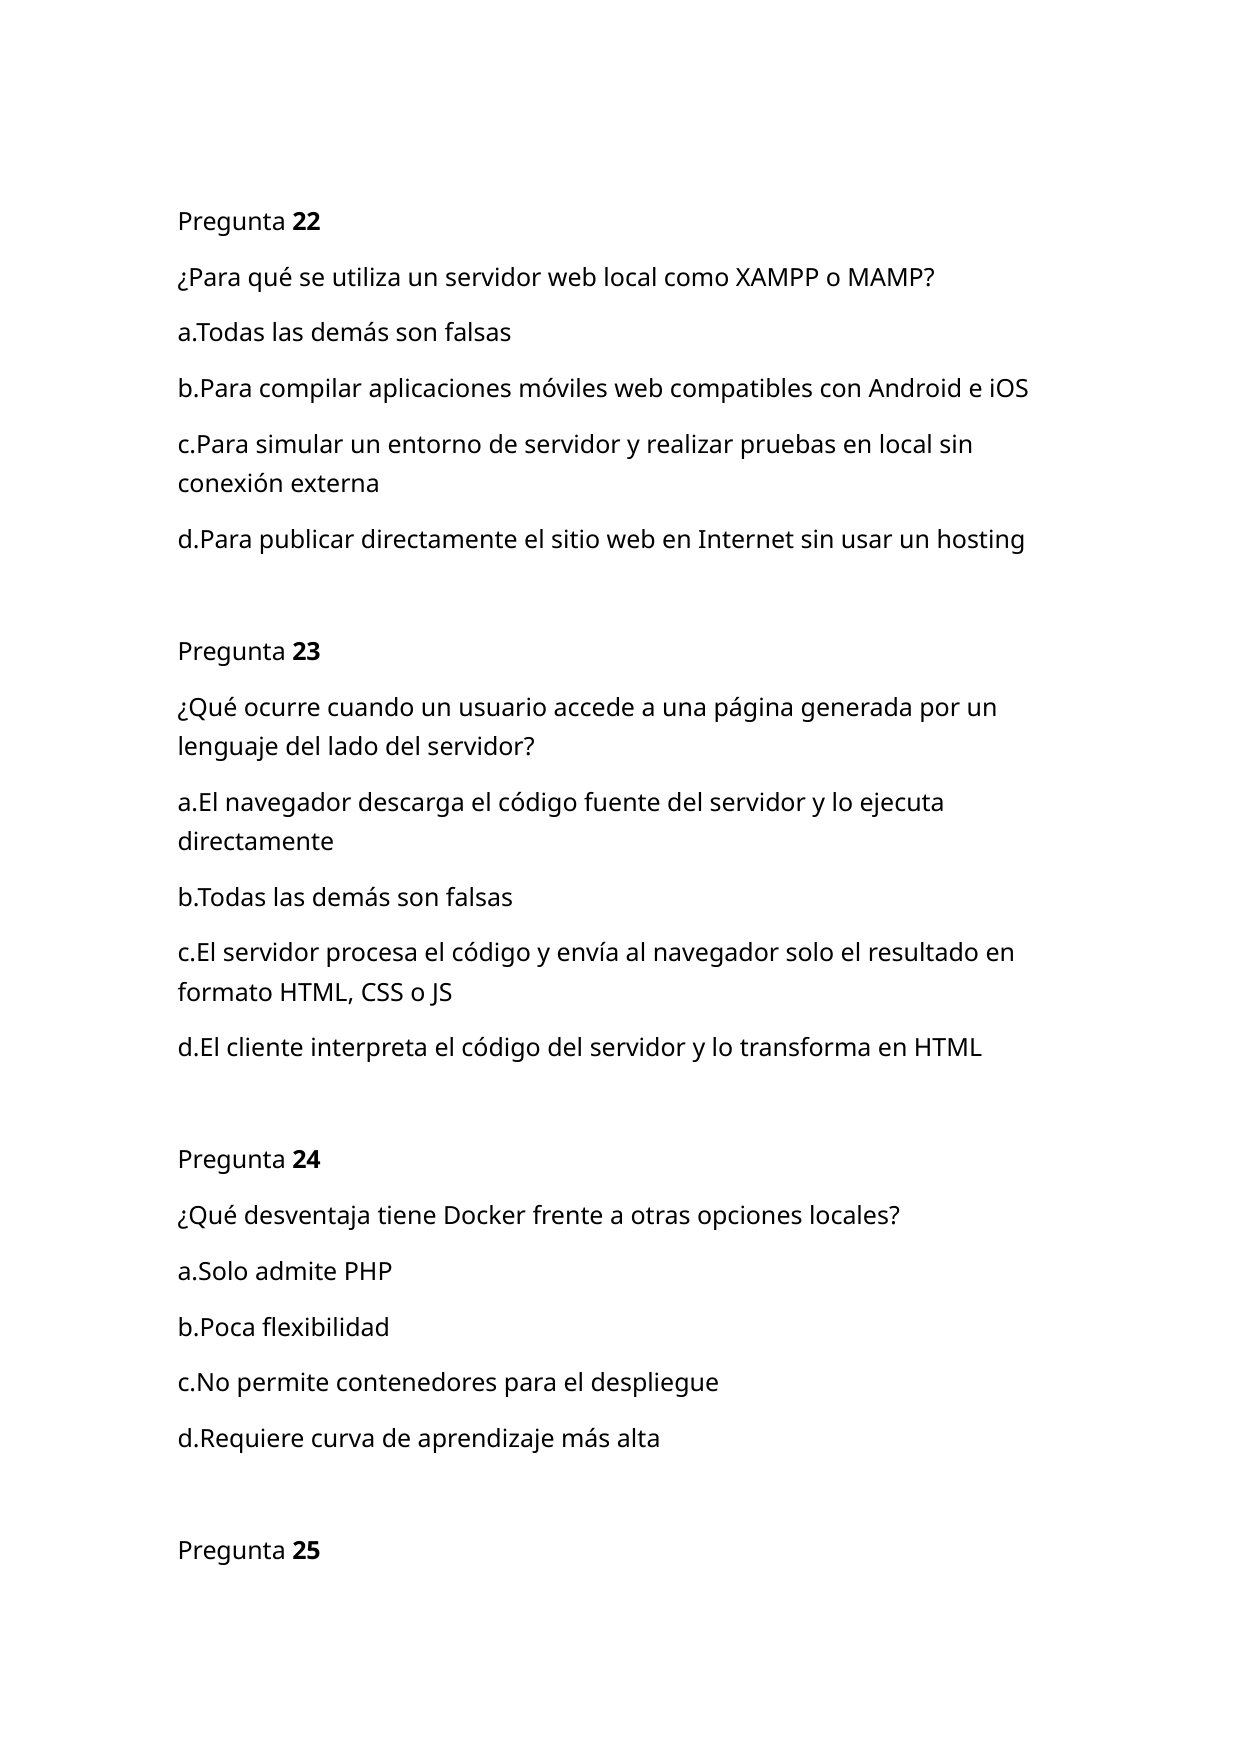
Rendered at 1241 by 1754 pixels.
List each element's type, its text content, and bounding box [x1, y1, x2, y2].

text b.Poca flexibilidad [177, 1309, 1063, 1343]
text a.El navegador descarga el código fuente del servidor y lo ejecuta directamente [177, 784, 1063, 857]
text Pregunta 22 [177, 203, 1063, 237]
text ¿Qué ocurre cuando un usuario accede a una página generada por un lenguaje del lado del servidor? [177, 689, 1063, 762]
text Pregunta 23 [177, 633, 1063, 667]
text Pregunta 25 [177, 1533, 1063, 1567]
text d.Para publicar directamente el sitio web en Internet sin usar un hosting [177, 522, 1063, 556]
text c.El servidor procesa el código y envía al navegador solo el resultado en formato HTML, CSS o JS [177, 935, 1063, 1008]
text d.El cliente interpreta el código del servidor y lo transforma en HTML [177, 1030, 1063, 1064]
text c.Para simular un entorno de servidor y realizar pruebas en local sin conexión externa [177, 427, 1063, 500]
text b.Para compilar aplicaciones móviles web compatibles con Android e iOS [177, 371, 1063, 405]
text ¿Qué desventaja tiene Docker frente a otras opciones locales? [177, 1198, 1063, 1232]
text ¿Para qué se utiliza un servidor web local como XAMPP o MAMP? [177, 259, 1063, 293]
text b.Todas las demás son falsas [177, 879, 1063, 913]
text Pregunta 24 [177, 1142, 1063, 1176]
text c.No permite contenedores para el despliegue [177, 1365, 1063, 1399]
text a.Solo admite PHP [177, 1253, 1063, 1287]
text a.Todas las demás son falsas [177, 315, 1063, 349]
text d.Requiere curva de aprendizaje más alta [177, 1421, 1063, 1455]
